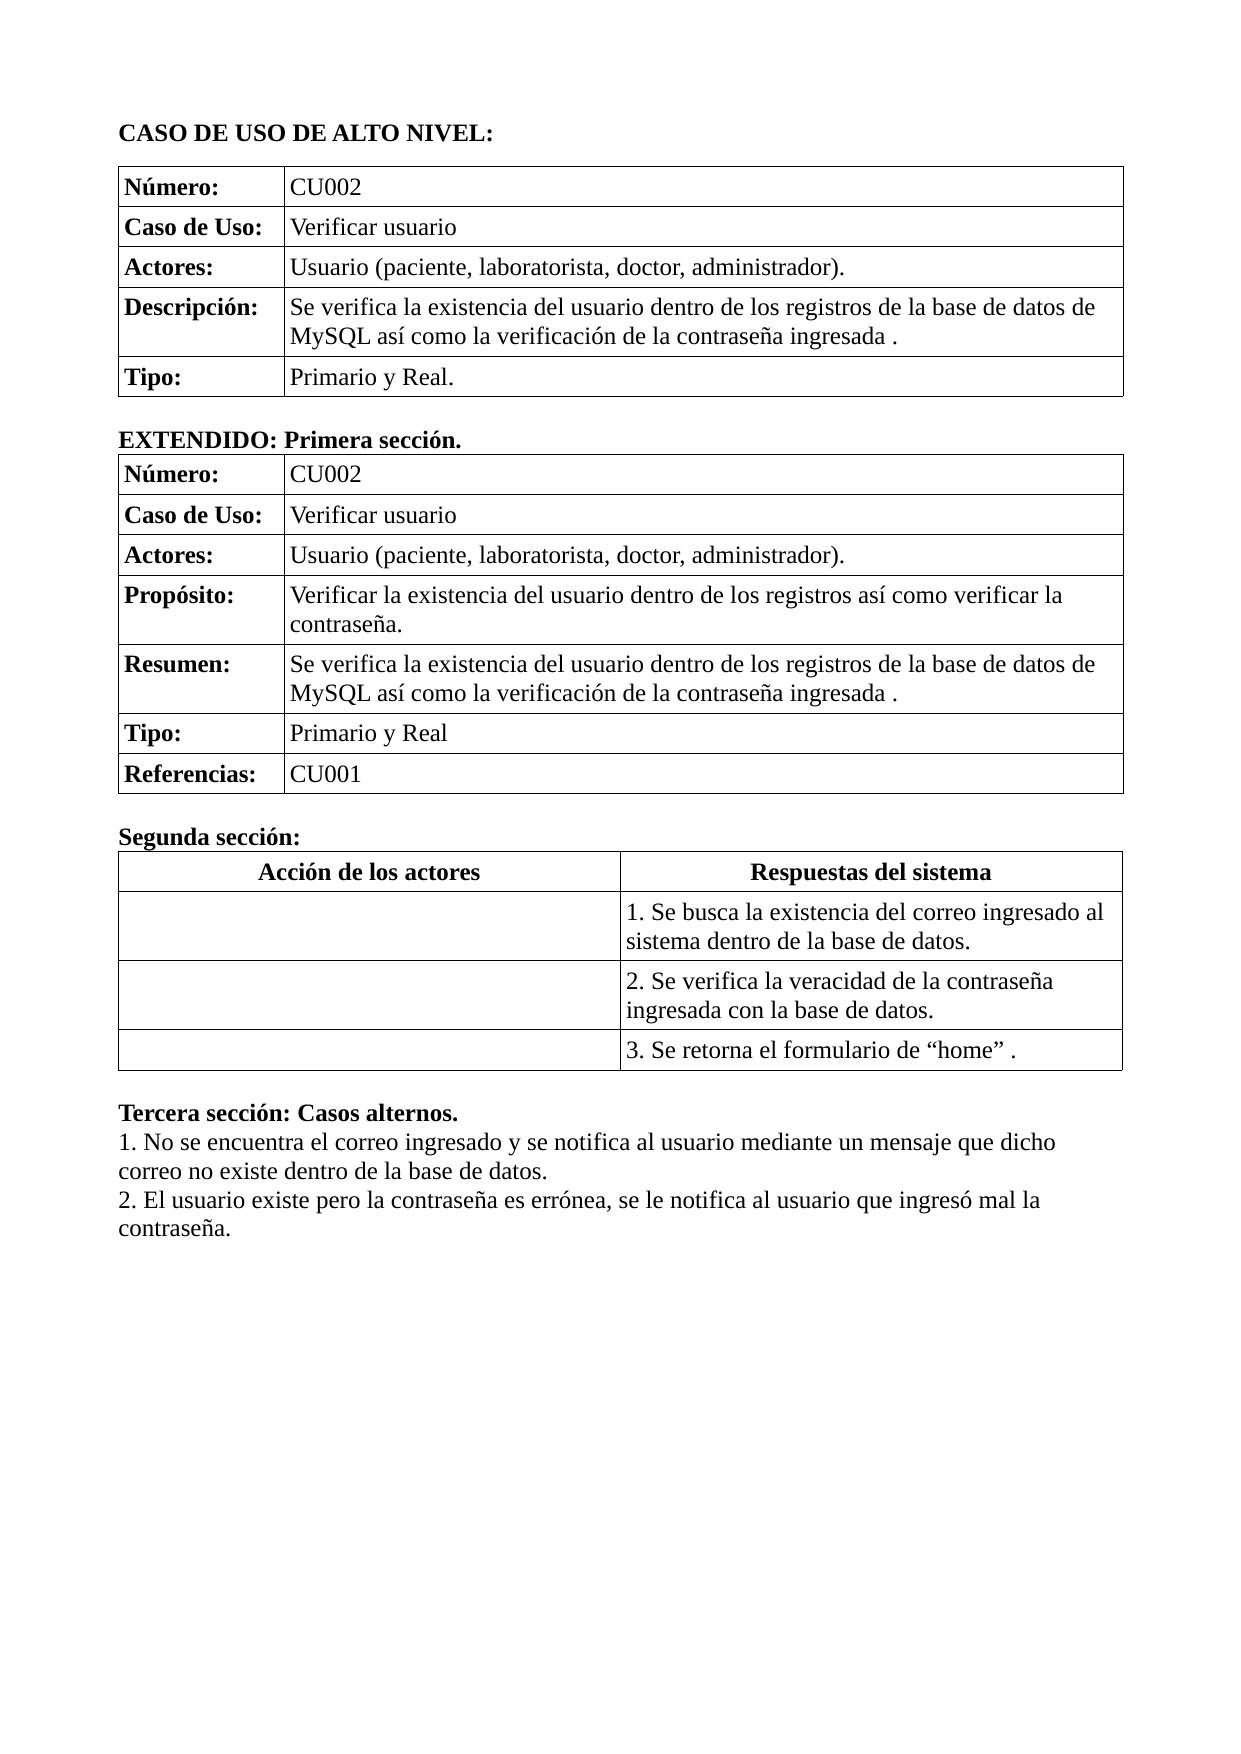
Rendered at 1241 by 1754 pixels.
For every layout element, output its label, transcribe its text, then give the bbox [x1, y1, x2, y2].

text EXTENDIDO: Primera sección. [118, 425, 1122, 454]
text 2. El usuario existe pero la contraseña es errónea, se le notifica al usuario que ingresó mal la contraseña. [118, 1185, 1122, 1242]
table_cell Usuario (paciente, laboratorista, doctor, administrador). [285, 247, 1123, 287]
table_cell Se verifica la existencia del usuario dentro de los registros de la base de datos de MySQL así como la verificación de la contraseña ingresada . [285, 288, 1123, 356]
table_header CU002 [285, 455, 1123, 494]
table_header Número: [119, 455, 284, 494]
table_cell Actores: [119, 247, 284, 287]
table_cell Propósito: [119, 576, 284, 644]
table_cell Verificar usuario [285, 495, 1123, 534]
table_cell [119, 961, 620, 1029]
table_cell Tipo: [119, 714, 284, 753]
table_header Acción de los actores [119, 852, 620, 891]
table_cell Descripción: [119, 288, 284, 356]
text 1. No se encuentra el correo ingresado y se notifica al usuario mediante un mensaje que dicho correo no existe dentro de la base de datos. [118, 1127, 1122, 1185]
table_header Número: [119, 167, 284, 206]
table_cell 1. Se busca la existencia del correo ingresado al sistema dentro de la base de datos. [621, 892, 1122, 960]
table_cell Caso de Uso: [119, 495, 284, 534]
table_cell [119, 1030, 620, 1070]
table_cell CU001 [285, 754, 1123, 793]
text CASO DE USO DE ALTO NIVEL: [118, 118, 1122, 147]
table_cell [119, 892, 620, 960]
text Tercera sección: Casos alternos. [118, 1098, 1122, 1127]
table_cell Usuario (paciente, laboratorista, doctor, administrador). [285, 535, 1123, 574]
table_cell Actores: [119, 535, 284, 574]
text Segunda sección: [118, 822, 1122, 851]
table_cell Se verifica la existencia del usuario dentro de los registros de la base de datos de MySQL así como la verificación de la contraseña ingresada . [285, 645, 1123, 713]
table_header Respuestas del sistema [621, 852, 1122, 891]
table_cell 3. Se retorna el formulario de “home” . [621, 1030, 1122, 1070]
table_cell Referencias: [119, 754, 284, 793]
table_header CU002 [285, 167, 1123, 206]
table_cell Tipo: [119, 357, 284, 396]
table_cell 2. Se verifica la veracidad de la contraseña ingresada con la base de datos. [621, 961, 1122, 1029]
table_cell Verificar la existencia del usuario dentro de los registros así como verificar la contraseña. [285, 576, 1123, 644]
table_cell Verificar usuario [285, 207, 1123, 246]
table_cell Primario y Real [285, 714, 1123, 753]
table_cell Caso de Uso: [119, 207, 284, 246]
table_cell Resumen: [119, 645, 284, 713]
table_cell Primario y Real. [285, 357, 1123, 396]
